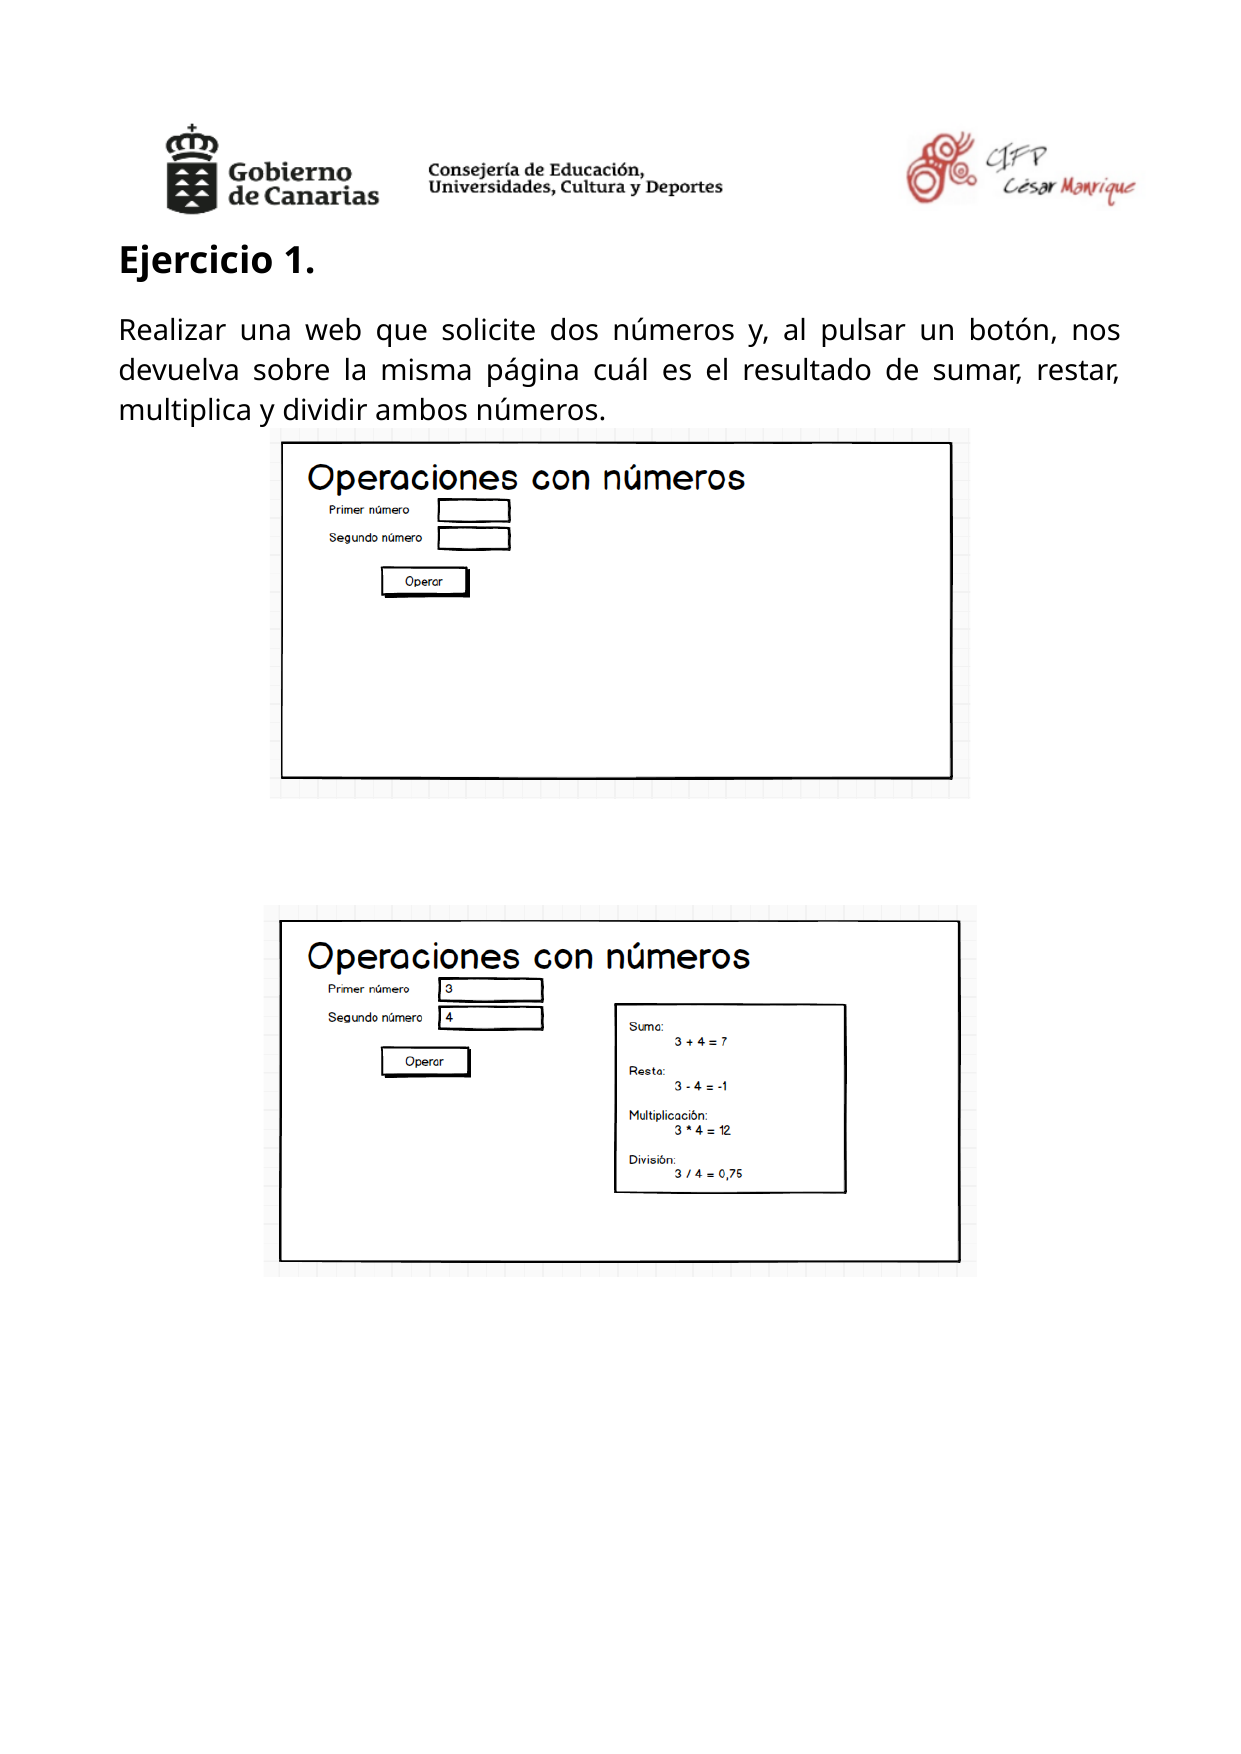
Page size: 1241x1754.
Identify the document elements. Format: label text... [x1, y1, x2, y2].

picture [143, 119, 1148, 224]
picture [269, 428, 971, 799]
picture [263, 905, 977, 1277]
text Ejercicio 1. [118, 170, 1122, 285]
text Realizar una web que solicite dos números y, al pulsar un botón, nos devuelva sobre la misma página cuál es el resultado de sumar, restar, multiplica y dividir ambos números. [118, 309, 1122, 429]
